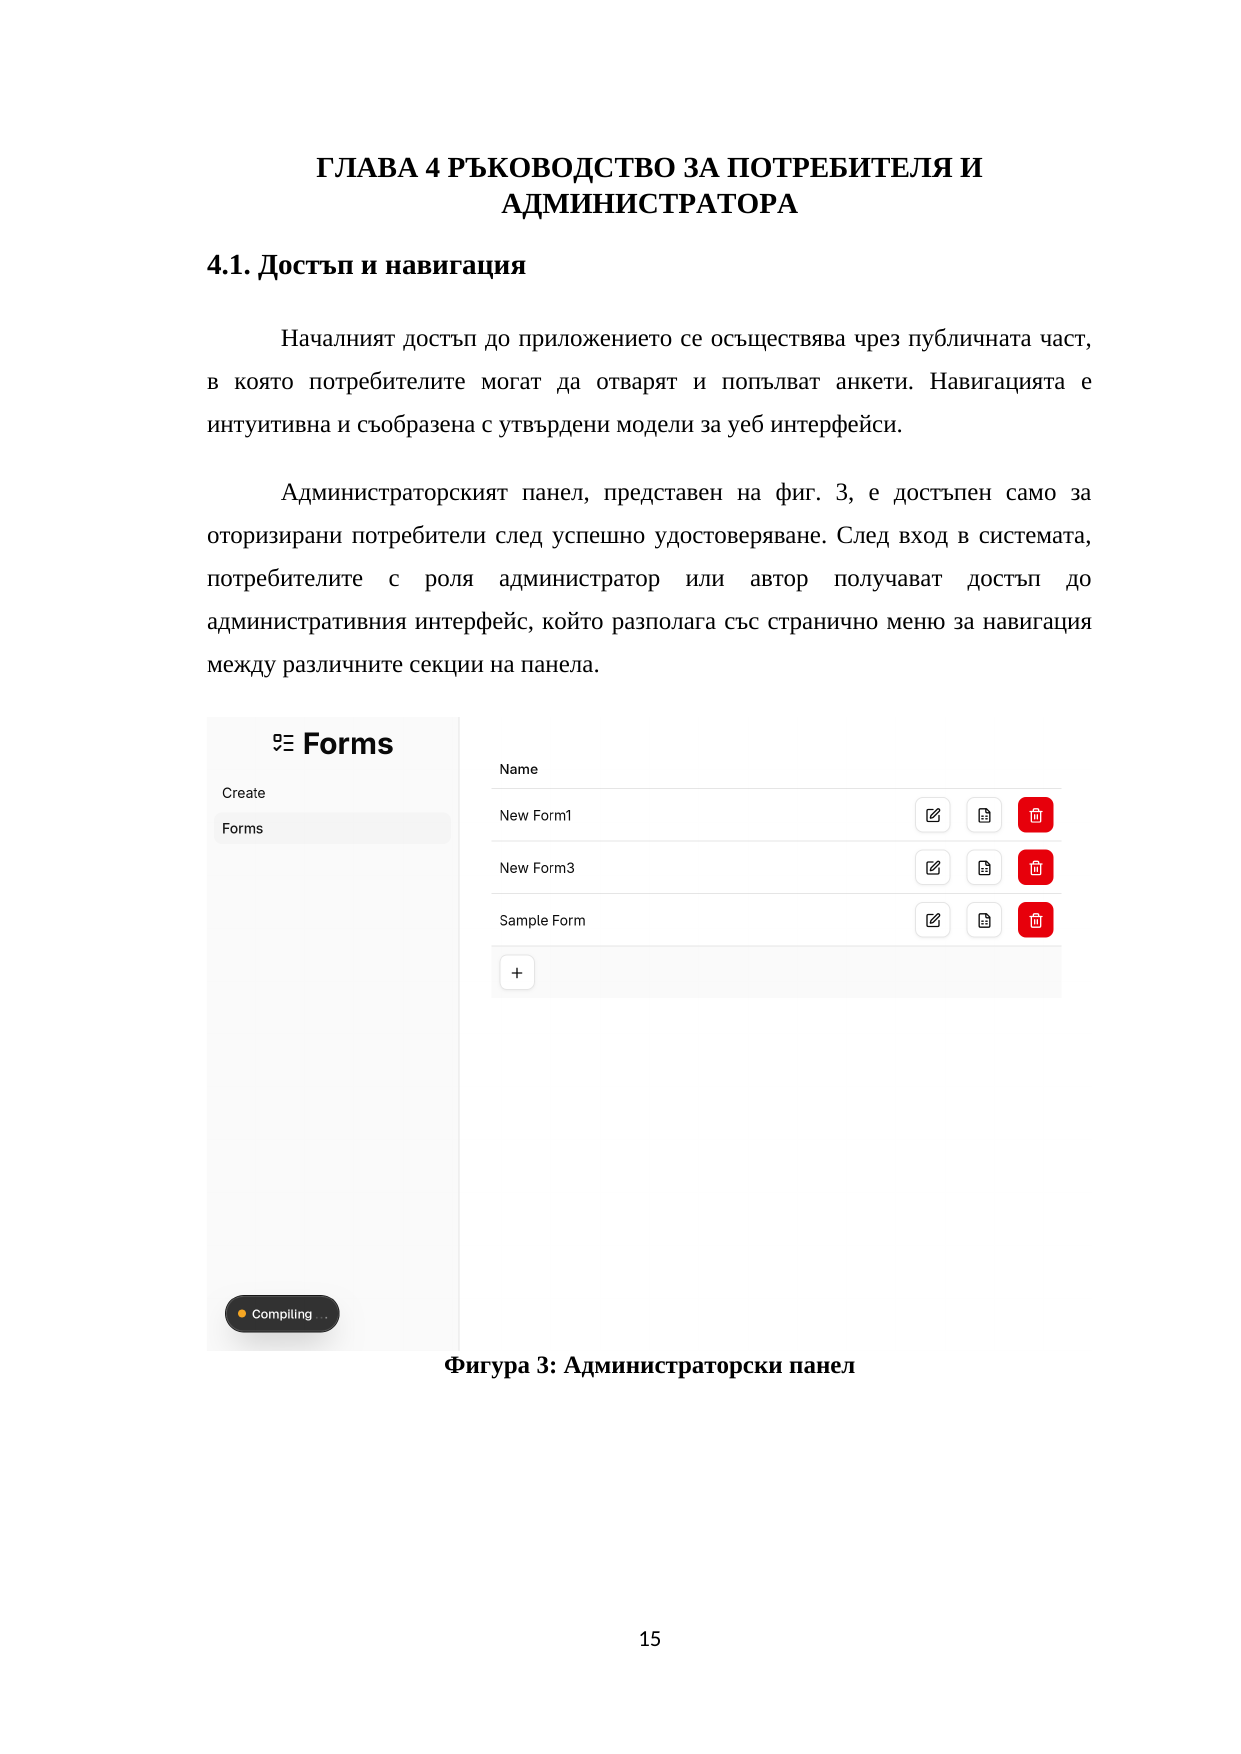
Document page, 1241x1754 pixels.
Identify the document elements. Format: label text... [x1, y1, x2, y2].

text Администраторският панел, представен на фиг. 3, е достъпен само за оторизирани потребители след успешно удостоверяване. След вход в системата, потребителите с роля администратор или автор получават достъп до административния интерфейс, който разполага със странично меню за навигация между различните секции на панела. [207, 477, 1092, 678]
text Началният достъп до приложението се осъществява чрез публичната част, в която потребителите могат да отварят и попълват анкети. Навигацията е интуитивна и съобразена с утвърдени модели за уеб интерфейси. [207, 323, 1092, 438]
picture [206, 717, 1093, 1351]
subtitle 4.1. Достъп и навигация [207, 247, 1092, 281]
text Фигура 3: Администраторски панел [207, 1351, 1092, 1379]
subtitle Глава 4 ръководство за потребителя и администратора [207, 150, 1092, 220]
